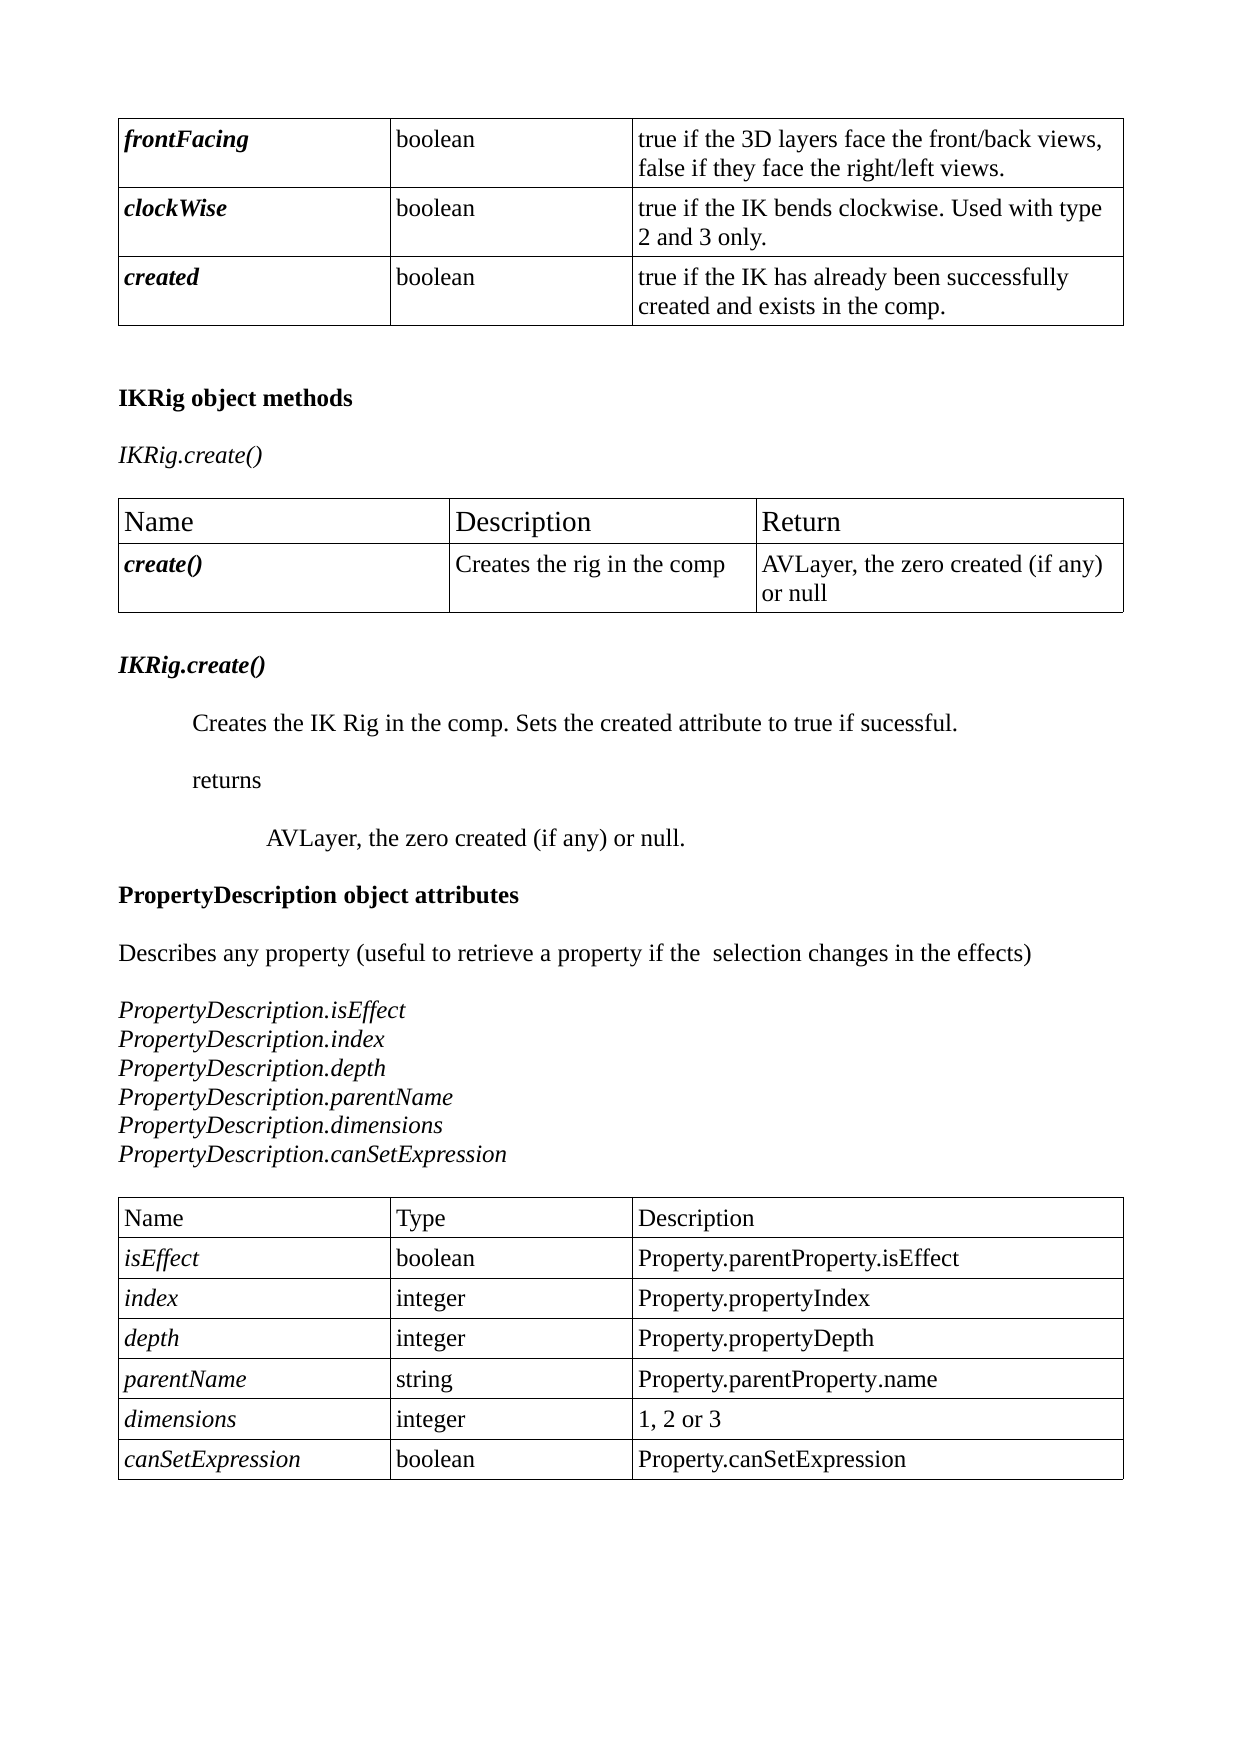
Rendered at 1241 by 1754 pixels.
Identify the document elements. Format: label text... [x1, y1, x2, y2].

table_cell canSetExpression [119, 1440, 390, 1479]
text PropertyDescription.canSetExpression [118, 1139, 1122, 1168]
table_cell integer [391, 1319, 632, 1358]
table_cell Property.parentProperty.name [633, 1359, 1123, 1398]
table_cell depth [119, 1319, 390, 1358]
text IKRig.create() [118, 651, 1122, 679]
table_cell integer [391, 1279, 632, 1318]
table_header Return [757, 499, 1123, 543]
table_cell parentName [119, 1359, 390, 1398]
table_cell boolean [391, 257, 632, 325]
table_cell Property.parentProperty.isEffect [633, 1238, 1123, 1277]
table_cell boolean [391, 119, 632, 187]
table_cell integer [391, 1399, 632, 1439]
text PropertyDescription.dimensions [118, 1111, 1122, 1139]
table_cell AVLayer, the zero created (if any) or null [757, 544, 1123, 612]
text PropertyDescription.depth [118, 1053, 1122, 1082]
text PropertyDescription.index [118, 1024, 1122, 1053]
table_cell index [119, 1279, 390, 1318]
table_cell 1, 2 or 3 [633, 1399, 1123, 1439]
table_cell boolean [391, 188, 632, 256]
table_cell true if the 3D layers face the front/back views, false if they face the right/left views. [633, 119, 1123, 187]
text AVLayer, the zero created (if any) or null. [118, 823, 1122, 852]
table_header Name [119, 1198, 390, 1237]
table_cell created [119, 257, 390, 325]
table_cell Creates the rig in the comp [450, 544, 756, 612]
table_header Description [450, 499, 756, 543]
table_cell dimensions [119, 1399, 390, 1439]
text IKRig object methods [118, 383, 1122, 412]
text Creates the IK Rig in the comp. Sets the created attribute to true if sucessful. [118, 708, 1122, 737]
table_cell clockWise [119, 188, 390, 256]
text Describes any property (useful to retrieve a property if the selection changes in the effects) [118, 938, 1122, 967]
text IKRig.create() [118, 440, 1122, 469]
text returns [118, 766, 1122, 794]
table_cell Property.propertyIndex [633, 1279, 1123, 1318]
table_header Name [119, 499, 449, 543]
table_header Type [391, 1198, 632, 1237]
text PropertyDescription object attributes [118, 881, 1122, 909]
table_cell Property.propertyDepth [633, 1319, 1123, 1358]
text PropertyDescription.isEffect [118, 996, 1122, 1024]
table_cell string [391, 1359, 632, 1398]
table_cell frontFacing [119, 119, 390, 187]
table_cell true if the IK bends clockwise. Used with type 2 and 3 only. [633, 188, 1123, 256]
table_cell create() [119, 544, 449, 612]
table_cell Property.canSetExpression [633, 1440, 1123, 1479]
table_header Description [633, 1198, 1123, 1237]
text PropertyDescription.parentName [118, 1082, 1122, 1111]
table_cell boolean [391, 1440, 632, 1479]
table_cell boolean [391, 1238, 632, 1277]
table_cell true if the IK has already been successfully created and exists in the comp. [633, 257, 1123, 325]
table_cell isEffect [119, 1238, 390, 1277]
